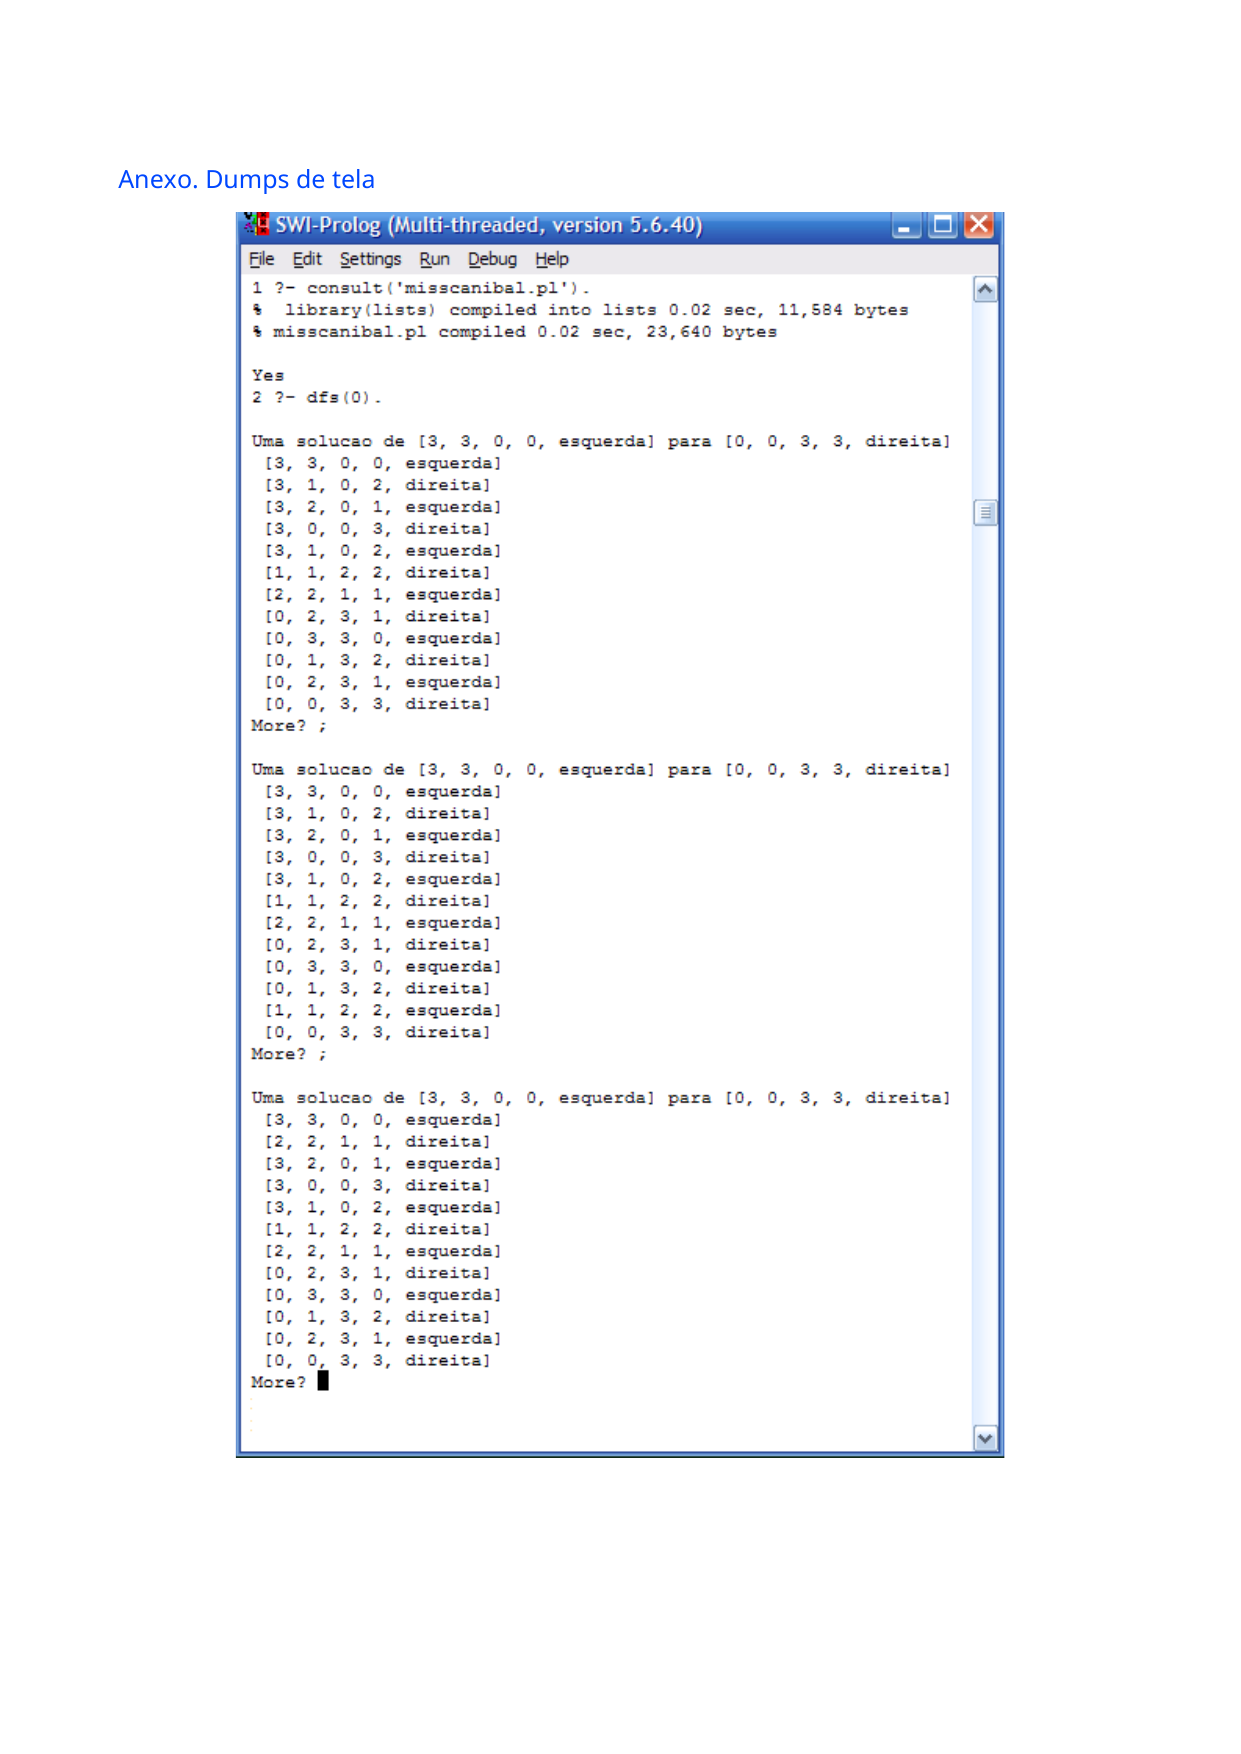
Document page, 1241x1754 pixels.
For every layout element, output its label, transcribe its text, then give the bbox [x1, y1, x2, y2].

text Anexo. Dumps de tela [118, 161, 1122, 195]
picture [235, 212, 1005, 1458]
